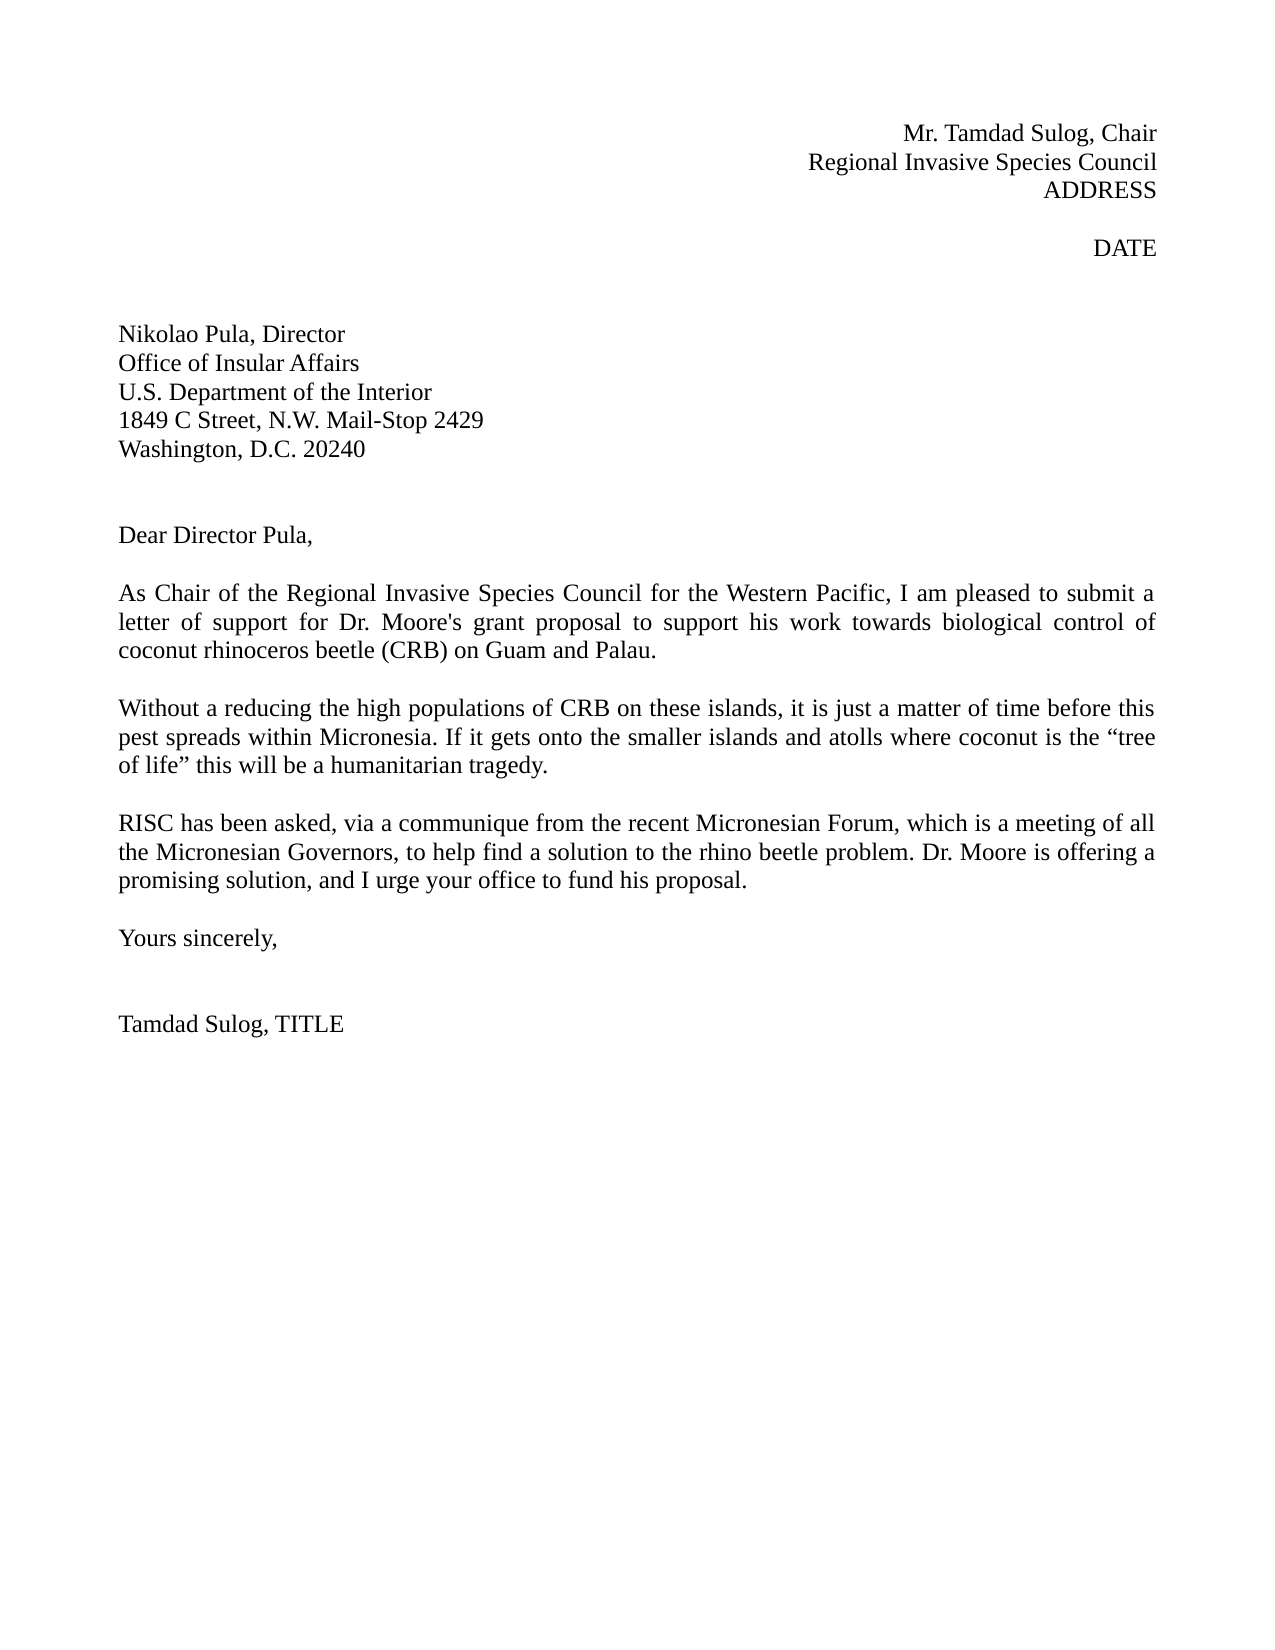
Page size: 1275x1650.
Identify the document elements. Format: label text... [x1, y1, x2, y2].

text ADDRESS [118, 176, 1157, 204]
text Dear Director Pula, [118, 521, 1157, 549]
text Yours sincerely, [118, 923, 1157, 952]
text As Chair of the Regional Invasive Species Council for the Western Pacific, I am pleased to submit a letter of support for Dr. Moore's grant proposal to support his work towards biological control of coconut rhinoceros beetle (CRB) on Guam and Palau. [118, 578, 1157, 664]
text 1849 C Street, N.W. Mail-Stop 2429 [118, 406, 1157, 434]
text Tamdad Sulog, TITLE [118, 1009, 1157, 1038]
text Regional Invasive Species Council [118, 147, 1157, 176]
text RISC has been asked, via a communique from the recent Micronesian Forum, which is a meeting of all the Micronesian Governors, to help find a solution to the rhino beetle problem. Dr. Moore is offering a promising solution, and I urge your office to fund his proposal. [118, 808, 1157, 894]
text Nikolao Pula, Director [118, 319, 1091, 348]
text Washington, D.C. 20240 [118, 434, 1157, 463]
text Without a reducing the high populations of CRB on these islands, it is just a matter of time before this pest spreads within Micronesia. If it gets onto the smaller islands and atolls where coconut is the “tree of life” this will be a humanitarian tragedy. [118, 693, 1157, 779]
text Mr. Tamdad Sulog, Chair [118, 118, 1157, 147]
text Office of Insular Affairs [118, 348, 1091, 377]
text U.S. Department of the Interior [118, 377, 1157, 406]
text DATE [118, 233, 1157, 262]
